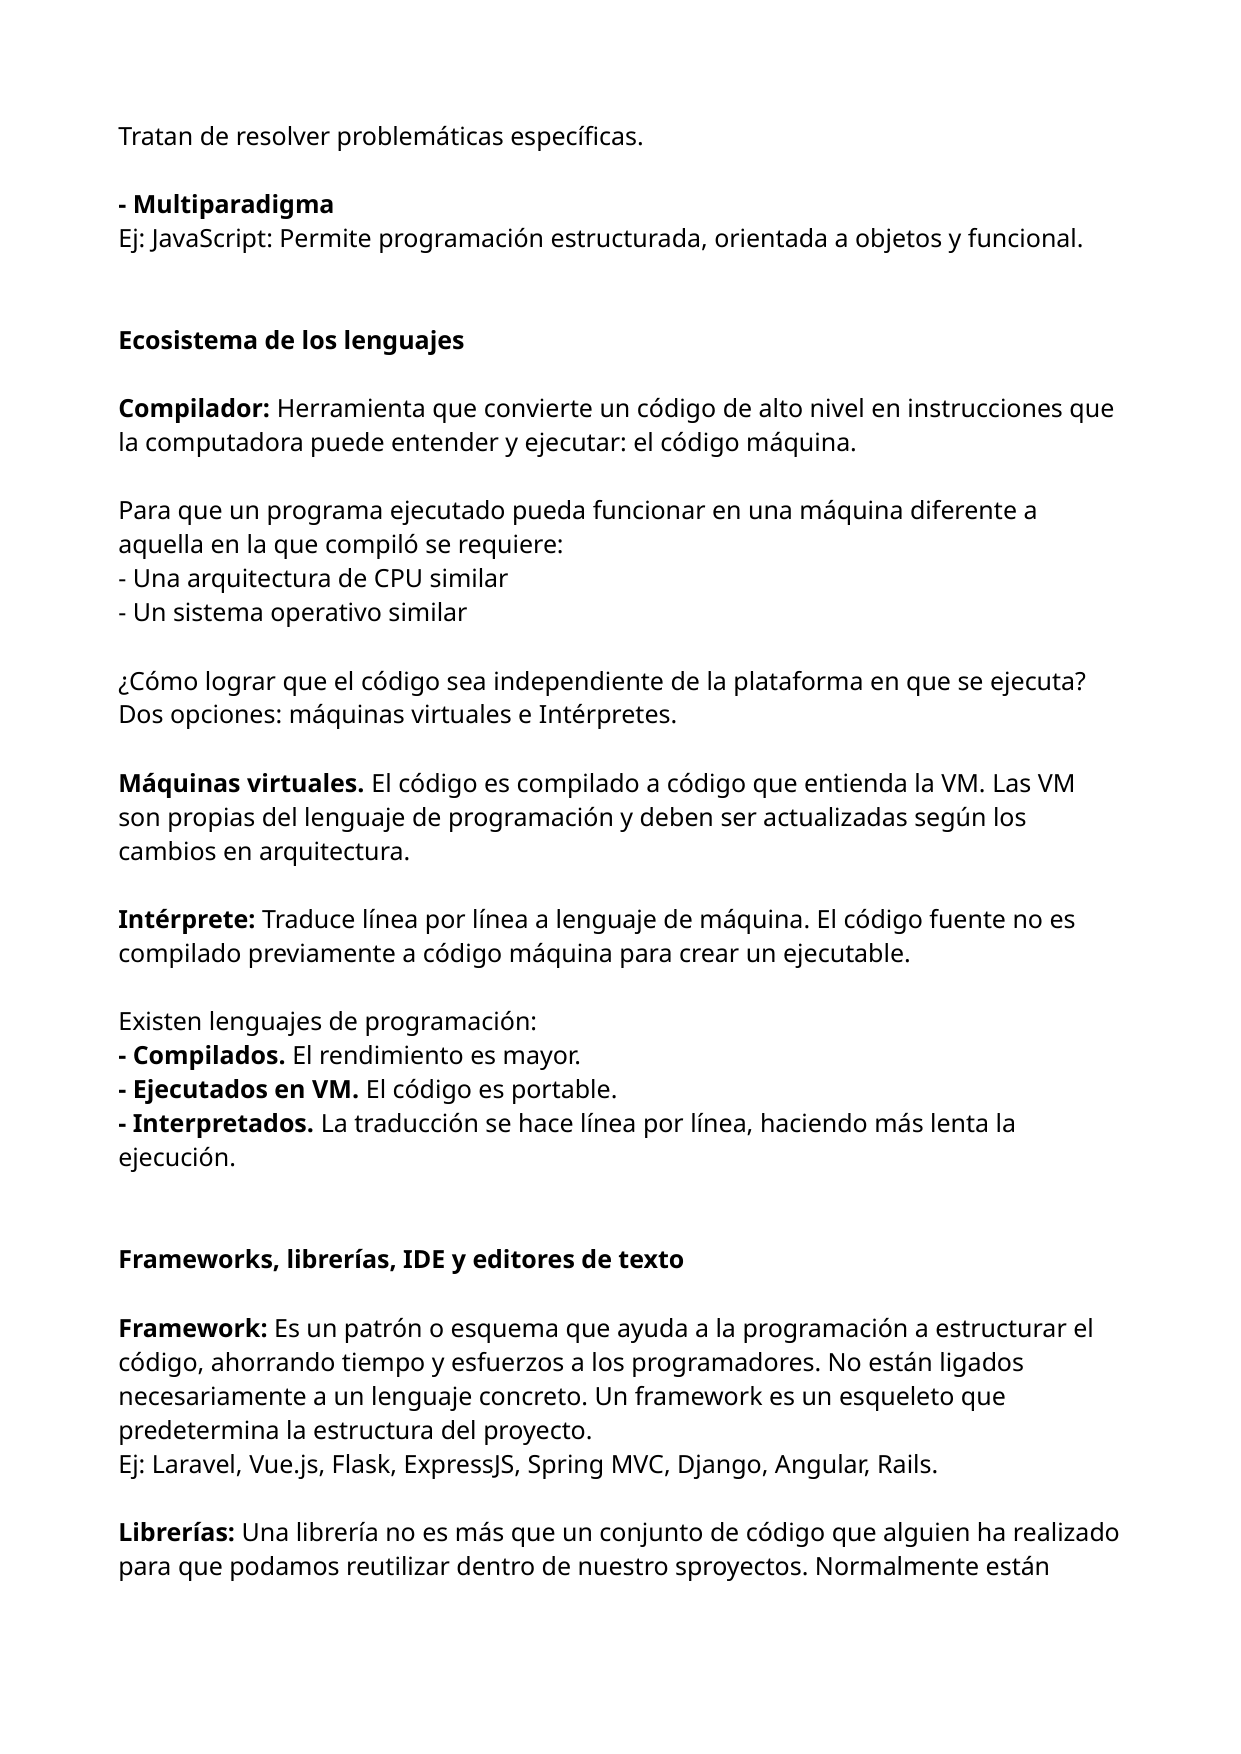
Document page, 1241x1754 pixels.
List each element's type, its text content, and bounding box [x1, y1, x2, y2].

text - Un sistema operativo similar [118, 595, 1122, 629]
text Ecosistema de los lenguajes [118, 322, 1122, 357]
text Frameworks, librerías, IDE y editores de texto [118, 1242, 1122, 1276]
text Ej: Laravel, Vue.js, Flask, ExpressJS, Spring MVC, Django, Angular, Rails. [118, 1447, 1122, 1481]
text Intérprete: Traduce línea por línea a lenguaje de máquina. El código fuente no es compilado previamente a código máquina para crear un ejecutable. [118, 902, 1122, 970]
text Máquinas virtuales. El código es compilado a código que entienda la VM. Las VM son propias del lenguaje de programación y deben ser actualizadas según los cambios en arquitectura. [118, 765, 1122, 867]
text Tratan de resolver problemáticas específicas. [118, 118, 1122, 152]
text Compilador: Herramienta que convierte un código de alto nivel en instrucciones que la computadora puede entender y ejecutar: el código máquina. [118, 391, 1122, 459]
text - Interpretados. La traducción se hace línea por línea, haciendo más lenta la ejecución. [118, 1106, 1122, 1174]
text Framework: Es un patrón o esquema que ayuda a la programación a estructurar el código, ahorrando tiempo y esfuerzos a los programadores. No están ligados necesariamente a un lenguaje concreto. Un framework es un esqueleto que predetermina la estructura del proyecto. [118, 1310, 1122, 1447]
text - Compilados. El rendimiento es mayor. [118, 1038, 1122, 1072]
text - Una arquitectura de CPU similar [118, 561, 1122, 595]
text Librerías: Una librería no es más que un conjunto de código que alguien ha realizado para que podamos reutilizar dentro de nuestro sproyectos. Normalmente están [118, 1515, 1122, 1583]
text Ej: JavaScript: Permite programación estructurada, orientada a objetos y funcional. [118, 220, 1122, 254]
text - Multiparadigma [118, 186, 1122, 220]
text Existen lenguajes de programación: [118, 1004, 1122, 1038]
text ¿Cómo lograr que el código sea independiente de la plataforma en que se ejecuta? Dos opciones: máquinas virtuales e Intérpretes. [118, 663, 1122, 731]
text Para que un programa ejecutado pueda funcionar en una máquina diferente a aquella en la que compiló se requiere: [118, 493, 1122, 561]
text - Ejecutados en VM. El código es portable. [118, 1072, 1122, 1106]
